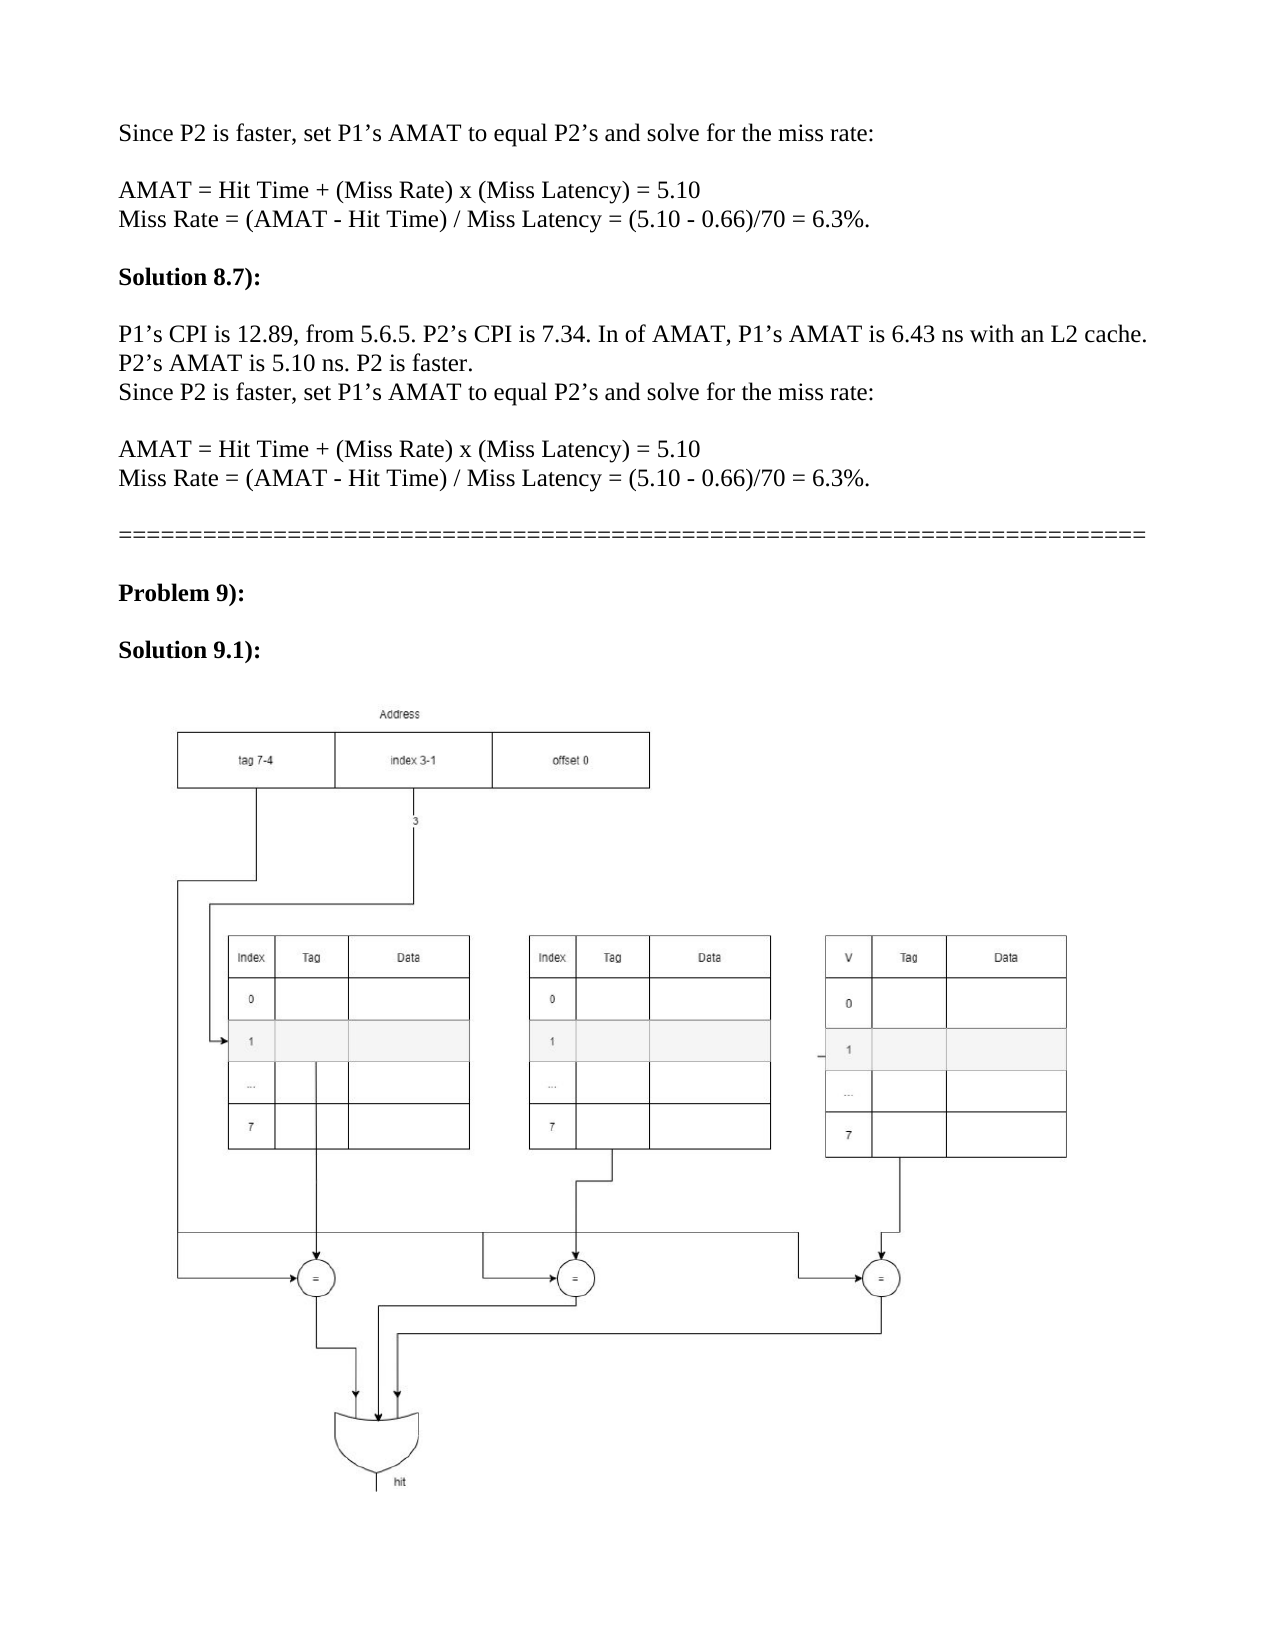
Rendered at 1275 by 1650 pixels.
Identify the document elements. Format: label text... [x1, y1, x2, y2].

text P1’s CPI is 12.89, from 5.6.5. P2’s CPI is 7.34. In of AMAT, P1’s AMAT is 6.43 ns with an L2 cache. P2’s AMAT is 5.10 ns. P2 is faster. [118, 319, 1157, 377]
text ========================================================================= [118, 521, 1157, 549]
text Since P2 is faster, set P1’s AMAT to equal P2’s and solve for the miss rate: [118, 118, 1157, 147]
picture [170, 702, 1074, 1494]
text Problem 9): [118, 578, 1157, 607]
text Miss Rate = (AMAT - Hit Time) / Miss Latency = (5.10 - 0.66)/70 = 6.3%. [118, 204, 1157, 233]
text AMAT = Hit Time + (Miss Rate) x (Miss Latency) = 5.10 [118, 176, 1157, 204]
text Miss Rate = (AMAT - Hit Time) / Miss Latency = (5.10 - 0.66)/70 = 6.3%. [118, 463, 1157, 492]
text Solution 8.7): [118, 262, 1157, 291]
text AMAT = Hit Time + (Miss Rate) x (Miss Latency) = 5.10 [118, 434, 1157, 463]
text Since P2 is faster, set P1’s AMAT to equal P2’s and solve for the miss rate: [118, 377, 1157, 406]
text Solution 9.1): [118, 636, 1157, 664]
